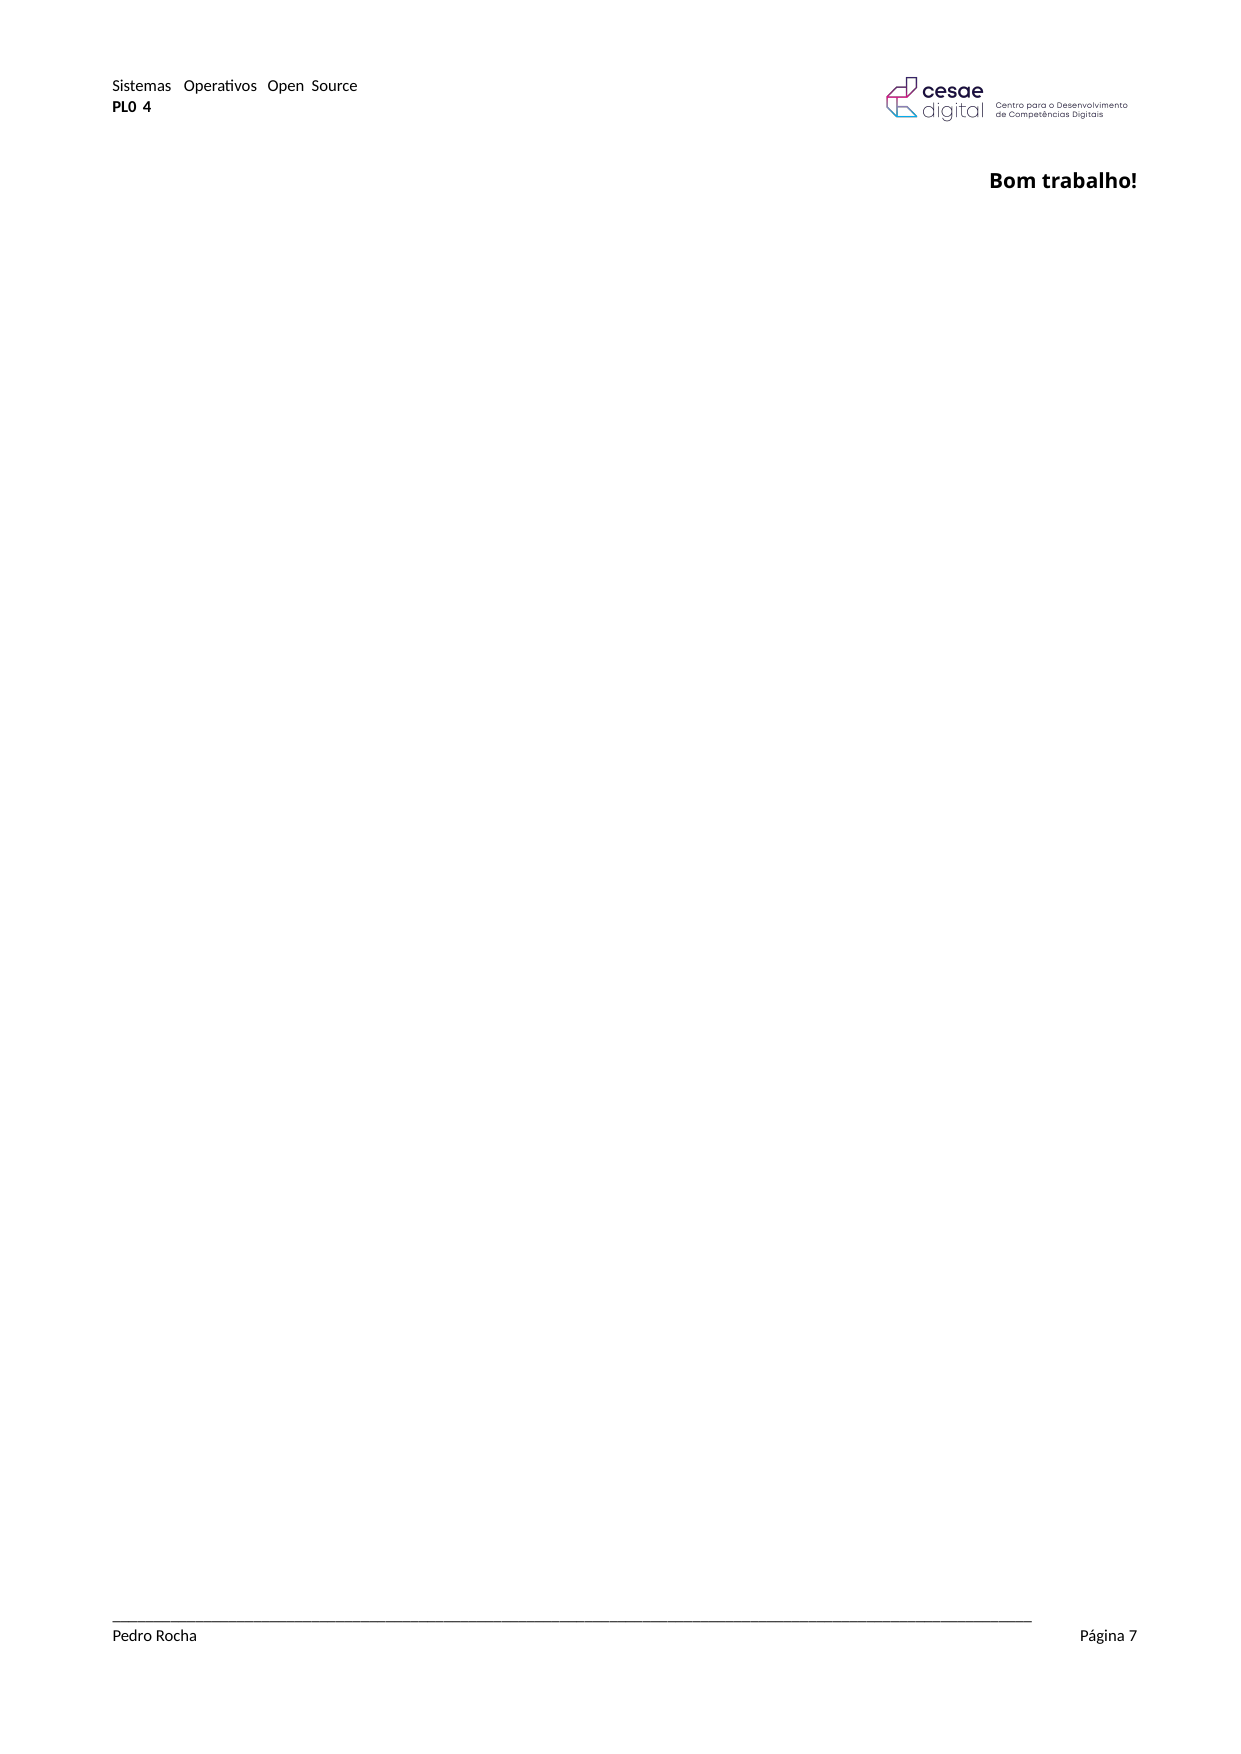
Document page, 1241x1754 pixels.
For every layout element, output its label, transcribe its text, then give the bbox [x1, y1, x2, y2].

text Bom trabalho! [112, 166, 1137, 195]
